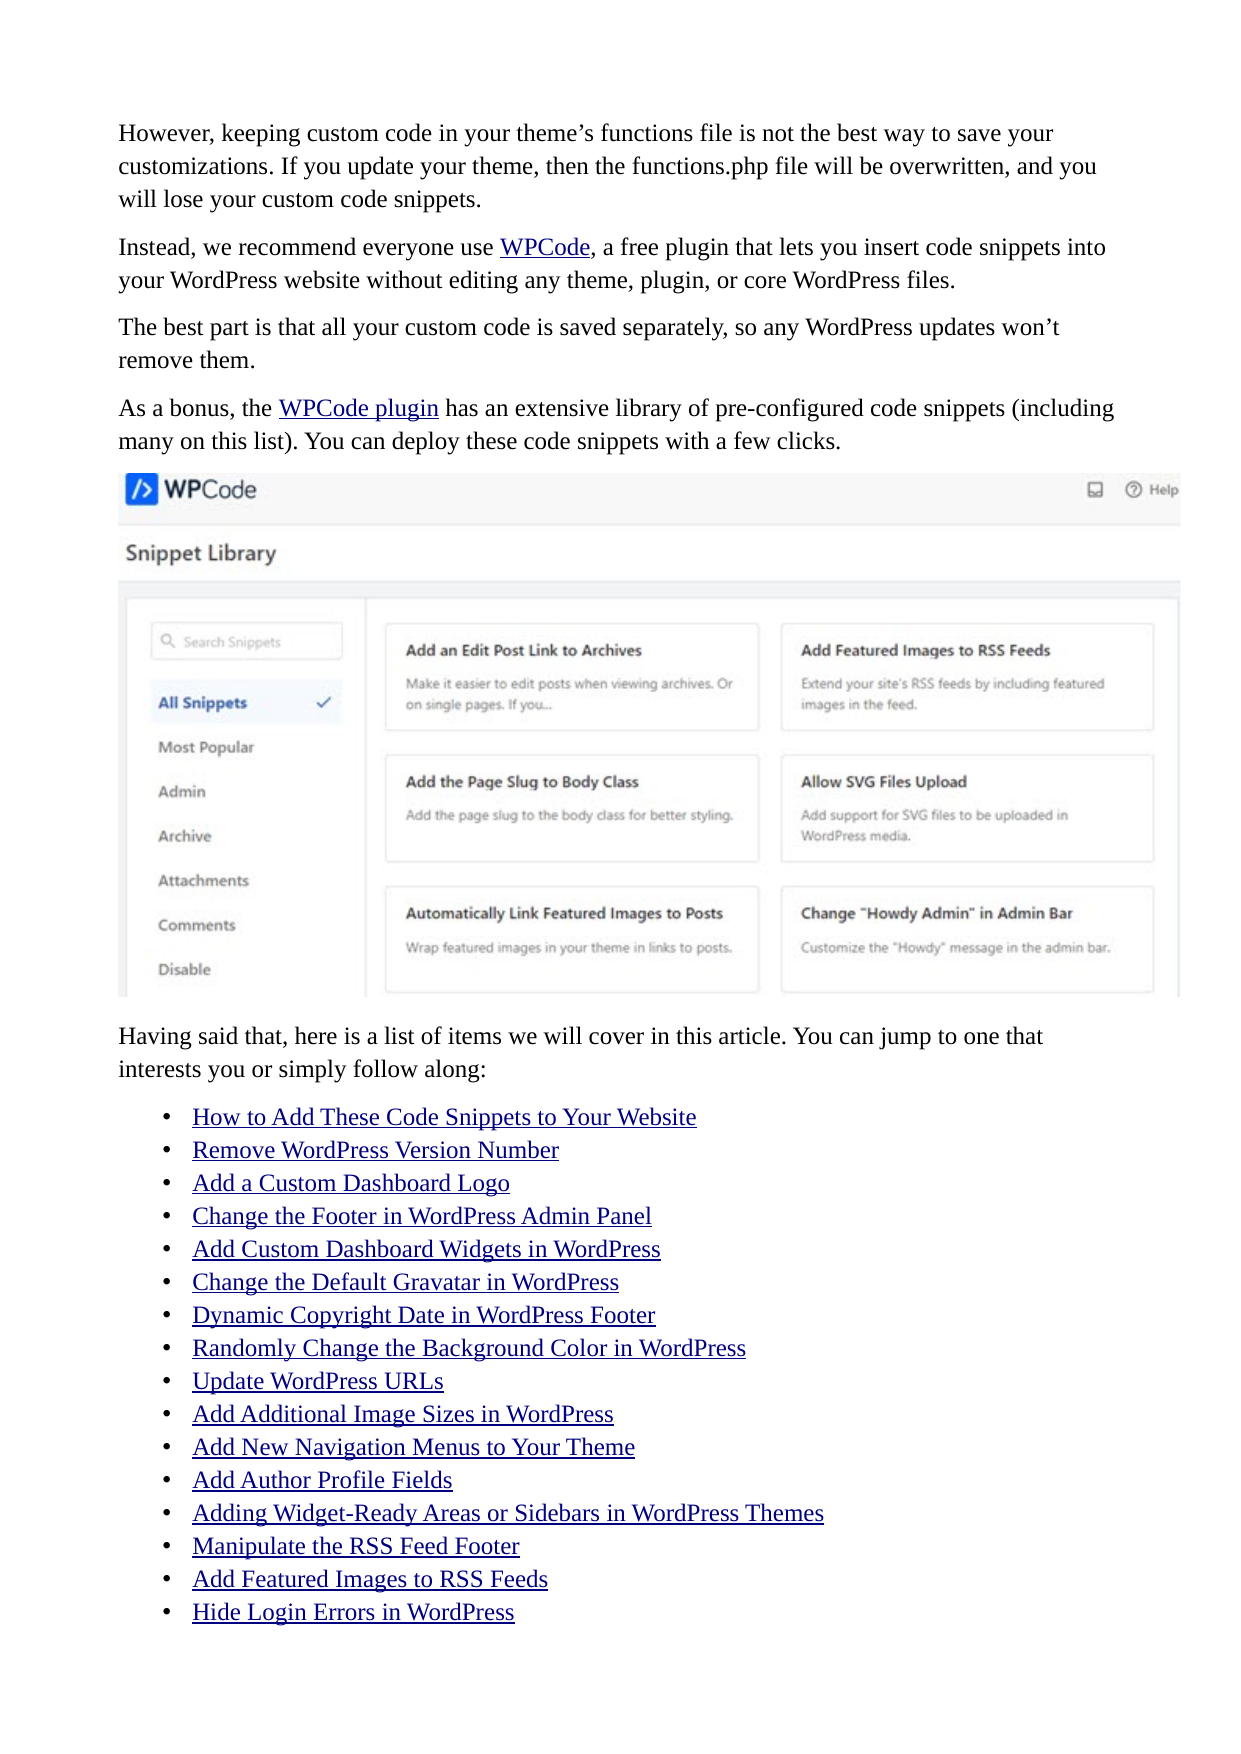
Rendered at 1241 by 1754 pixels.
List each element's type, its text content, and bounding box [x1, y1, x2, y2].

list Hide Login Errors in WordPress [162, 1597, 1122, 1626]
list Add a Custom Dashboard Logo [162, 1168, 1122, 1197]
text The best part is that all your custom code is saved separately, so any WordPress updates won’t remove them. [118, 312, 1122, 374]
list Change the Footer in WordPress Admin Panel [162, 1201, 1122, 1230]
text Instead, we recommend everyone use WPCode, a free plugin that lets you insert code snippets into your WordPress website without editing any theme, plugin, or core WordPress files. [118, 232, 1122, 293]
list Add Custom Dashboard Widgets in WordPress [162, 1234, 1122, 1263]
list Change the Default Gravatar in WordPress [162, 1267, 1122, 1296]
list Dynamic Copyright Date in WordPress Footer [162, 1300, 1122, 1329]
list Add Author Profile Fields [162, 1465, 1122, 1494]
list Randomly Change the Background Color in WordPress [162, 1333, 1122, 1362]
list Add Featured Images to RSS Feeds [162, 1564, 1122, 1593]
picture [118, 473, 1181, 997]
text Having said that, here is a list of items we will cover in this article. You can jump to one that interests you or simply follow along: [118, 1021, 1122, 1083]
list Adding Widget-Ready Areas or Sidebars in WordPress Themes [162, 1498, 1122, 1527]
list Update WordPress URLs [162, 1366, 1122, 1395]
list How to Add These Code Snippets to Your Website [162, 1102, 1122, 1131]
list Add Additional Image Sizes in WordPress [162, 1399, 1122, 1428]
list Add New Navigation Menus to Your Theme [162, 1432, 1122, 1461]
text However, keeping custom code in your theme’s functions file is not the best way to save your customizations. If you update your theme, then the functions.php file will be overwritten, and you will lose your custom code snippets. [118, 118, 1122, 213]
list Manipulate the RSS Feed Footer [162, 1531, 1122, 1560]
text As a bonus, the WPCode plugin has an extensive library of pre-configured code snippets (including many on this list). You can deploy these code snippets with a few clicks. [118, 393, 1122, 455]
list Remove WordPress Version Number [162, 1135, 1122, 1164]
